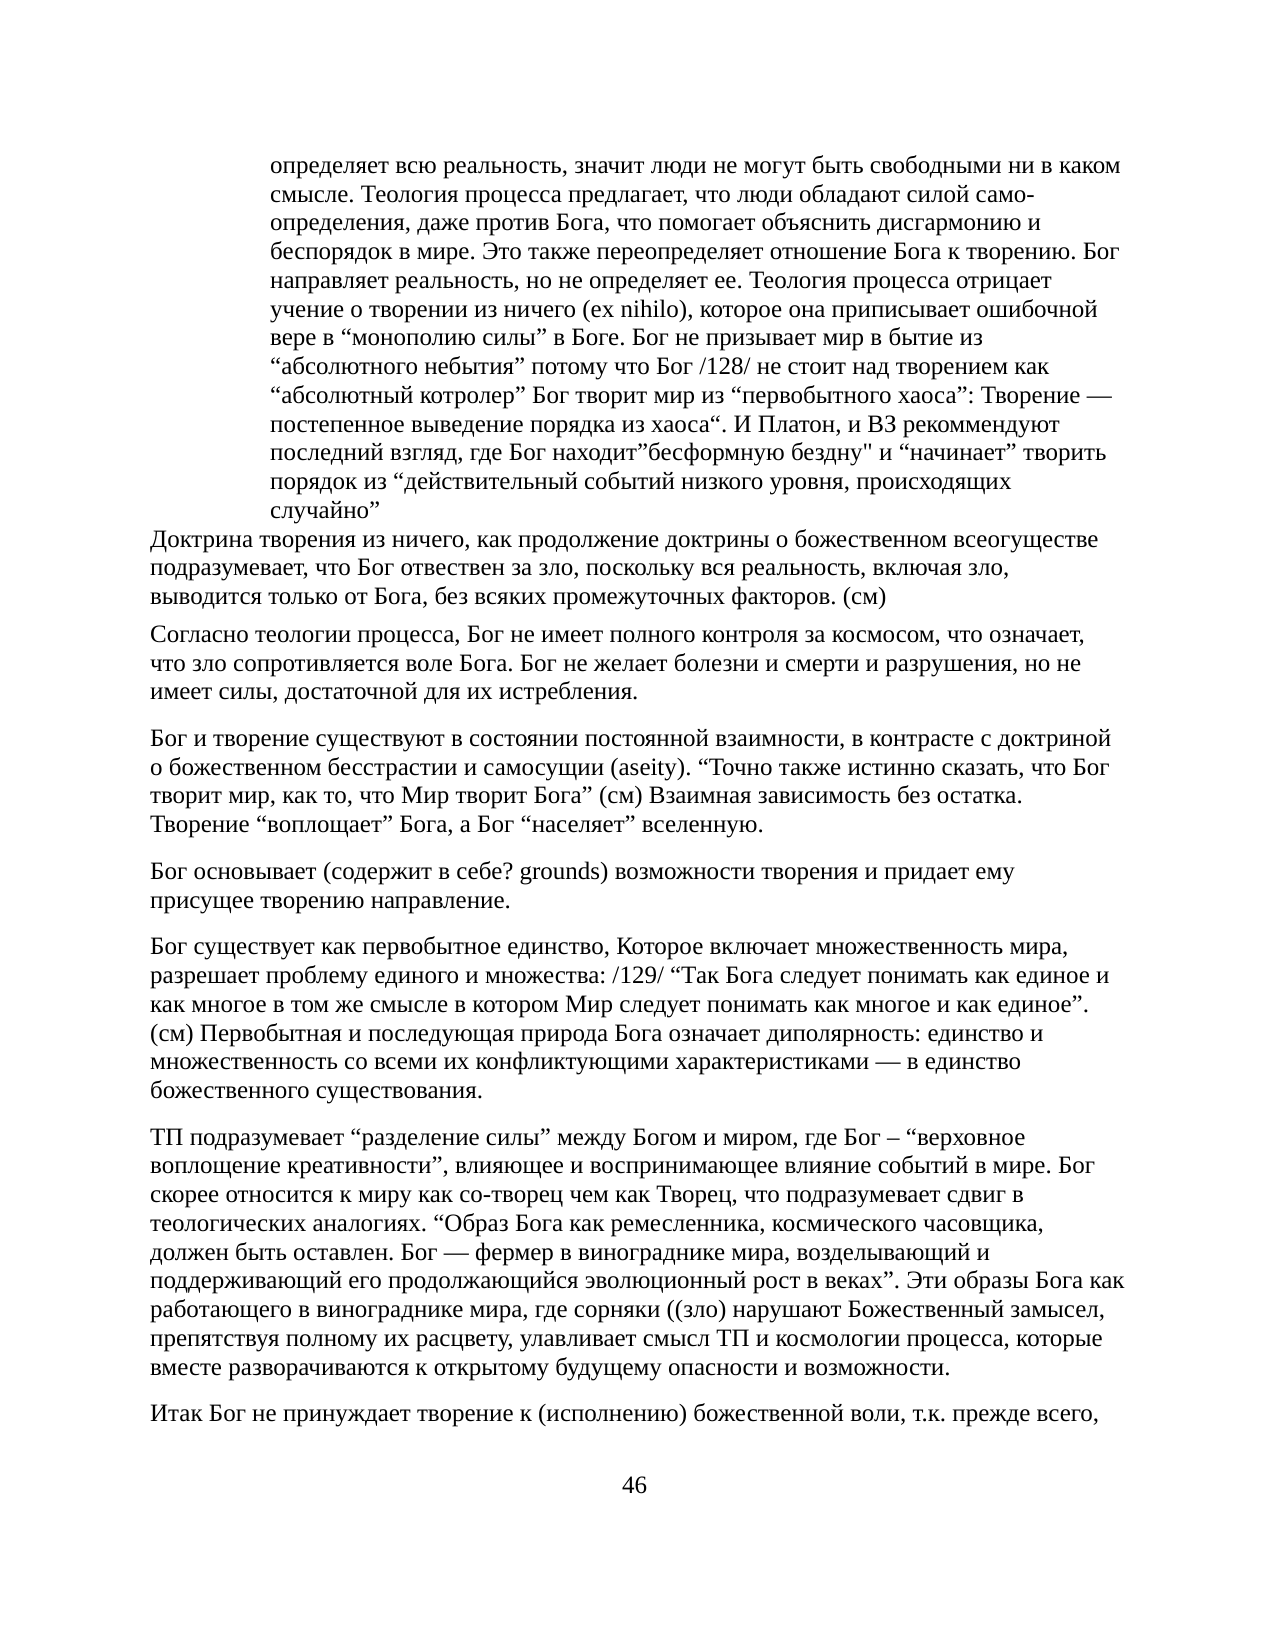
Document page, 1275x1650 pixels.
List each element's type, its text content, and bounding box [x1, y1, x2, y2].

text Согласно теологии процесса, Бог не имеет полного контроля за космосом, что означает, что зло сопротивляется воле Бога. Бог не желает болезни и смерти и разрушения, но не имеет силы, достаточной для их истребления. [150, 619, 1125, 705]
list определяет всю реальность, значит люди не могут быть свободными ни в каком смысле. Теология процесса предлагает, что люди обладают силой само-определения, даже против Бога, что помогает объяснить дисгармонию и беспорядок в мире. Это также переопределяет отношение Бога к творению. Бог направляет реальность, но не определяет ее. Теология процесса отрицает учение о творении из ничего (ex nihilo), которое она приписывает ошибочной вере в “монополию силы” в Боге. Бог не призывает мир в бытие из “абсолютного небытия” потому что Бог /128/ не стоит над творением как “абсолютный котролер” Бог творит мир из “первобытного хаоса”: Творение — постепенное выведение порядка из хаоса“. И Платон, и ВЗ рекоммендуют последний взгляд, где Бог находит”бесформную бездну" и “начинает” творить порядок из “действительный событий низкого уровня, происходящих случайно” [210, 150, 1125, 524]
text Бог и творение существуют в состоянии постоянной взаимности, в контрасте с доктриной о божественном бесстрастии и самосущии (aseity). “Точно также истинно сказать, что Бог творит мир, как то, что Мир творит Бога” (см) Взаимная зависимость без остатка. Творение “воплощает” Бога, а Бог “населяет” вселенную. [150, 723, 1125, 838]
text Доктрина творения из ничего, как продолжение доктрины о божественном всеогуществе подразумевает, что Бог отвествен за зло, поскольку вся реальность, включая зло, выводится только от Бога, без всяких промежуточных факторов. (см) [150, 524, 1125, 610]
text Бог существует как первобытное единство, Которое включает множественность мира, разрешает проблему единого и множества: /129/ “Так Бога следует понимать как единое и как многое в том же смысле в котором Мир следует понимать как многое и как единое”. (см) Первобытная и последующая природа Бога означает диполярность: единство и множественность со всеми их конфликтующими характеристиками — в единство божественного существования. [150, 931, 1125, 1104]
text Бог основывает (содержит в себе? grounds) возможности творения и придает ему присущее творению направление. [150, 856, 1125, 913]
text Итак Бог не принуждает творение к (исполнению) божественной воли, т.к. прежде всего, [150, 1398, 1125, 1427]
text ТП подразумевает “разделение силы” между Богом и миром, где Бог – “верховное воплощение креативности”, влияющее и воспринимающее влияние событий в мире. Бог скорее относится к миру как со-творец чем как Творец, что подразумевает сдвиг в теологических аналогиях. “Образ Бога как ремесленника, космического часовщика, должен быть оставлен. Бог — фермер в винограднике мира, возделывающий и поддерживающий его продолжающийся эволюционный рост в веках”. Эти образы Бога как работающего в винограднике мира, где сорняки ((зло) нарушают Божественный замысел, препятствуя полному их расцвету, улавливает смысл ТП и космологии процесса, которые вместе разворачиваются к открытому будущему опасности и возможности. [150, 1122, 1125, 1381]
